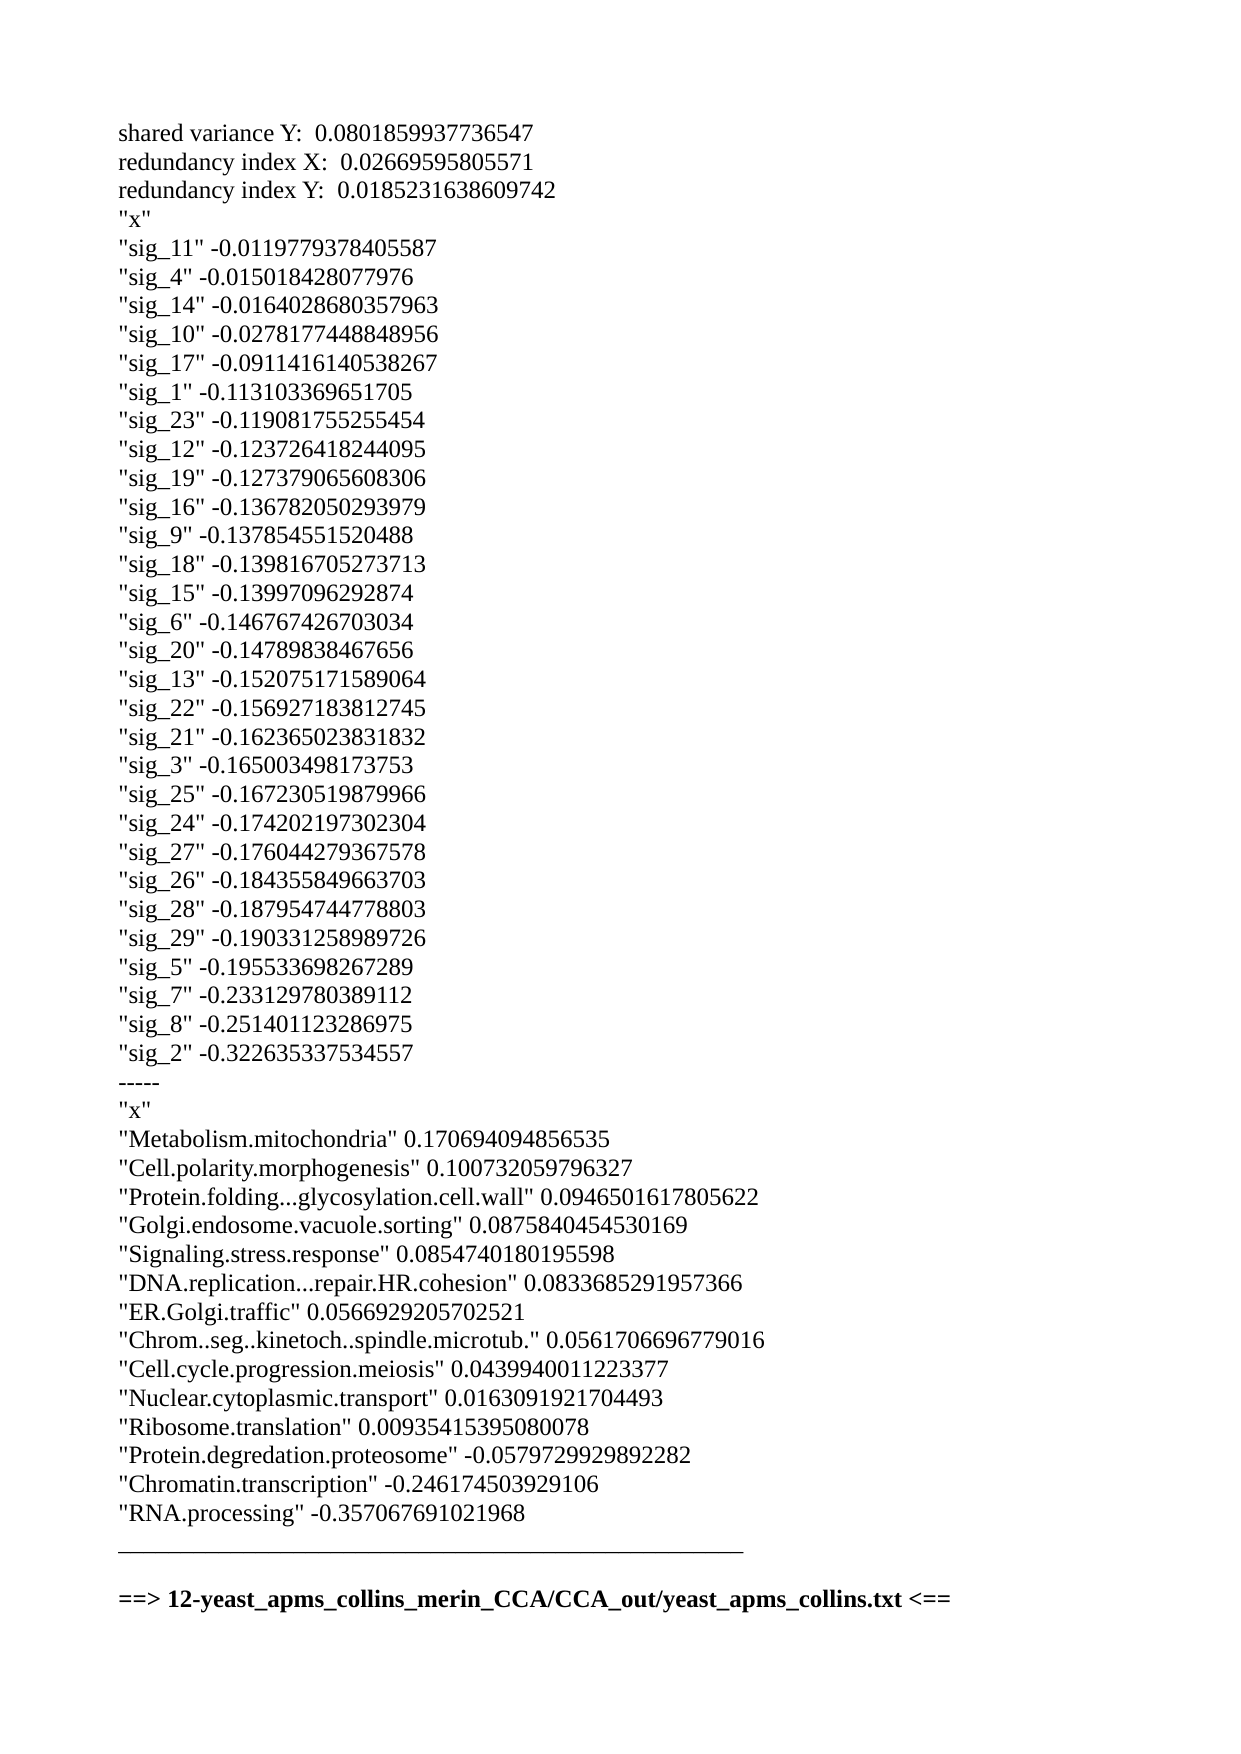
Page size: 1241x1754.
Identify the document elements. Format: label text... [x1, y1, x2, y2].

text "Protein.degredation.proteosome" -0.0579729929892282 [118, 1441, 1122, 1469]
text "sig_23" -0.119081755255454 [118, 406, 1122, 434]
text "sig_19" -0.127379065608306 [118, 463, 1122, 492]
text "sig_7" -0.233129780389112 [118, 981, 1122, 1009]
text "sig_4" -0.015018428077976 [118, 262, 1122, 291]
text "sig_2" -0.322635337534557 [118, 1038, 1122, 1067]
text ==> 12-yeast_apms_collins_merin_CCA/CCA_out/yeast_apms_collins.txt <== [118, 1584, 1122, 1613]
text "sig_24" -0.174202197302304 [118, 808, 1122, 837]
text "Chrom..seg..kinetoch..spindle.microtub." 0.0561706696779016 [118, 1326, 1122, 1354]
text redundancy index Y: 0.0185231638609742 [118, 176, 1122, 204]
text "sig_10" -0.0278177448848956 [118, 319, 1122, 348]
text "sig_18" -0.139816705273713 [118, 549, 1122, 578]
text "sig_1" -0.113103369651705 [118, 377, 1122, 406]
text "sig_6" -0.146767426703034 [118, 607, 1122, 636]
text "Cell.cycle.progression.meiosis" 0.0439940011223377 [118, 1354, 1122, 1383]
text "sig_14" -0.0164028680357963 [118, 291, 1122, 319]
text "sig_13" -0.152075171589064 [118, 664, 1122, 693]
text "sig_16" -0.136782050293979 [118, 492, 1122, 521]
text "sig_5" -0.195533698267289 [118, 952, 1122, 981]
text "Ribosome.translation" 0.00935415395080078 [118, 1412, 1122, 1441]
text "sig_9" -0.137854551520488 [118, 521, 1122, 549]
text "Chromatin.transcription" -0.246174503929106 [118, 1469, 1122, 1498]
text "x" [118, 1096, 1122, 1124]
text "Nuclear.cytoplasmic.transport" 0.0163091921704493 [118, 1383, 1122, 1412]
text "x" [118, 204, 1122, 233]
text "sig_29" -0.190331258989726 [118, 923, 1122, 952]
text ----- [118, 1067, 1122, 1096]
text "sig_27" -0.176044279367578 [118, 837, 1122, 866]
text __________________________________________________ [118, 1527, 1122, 1556]
text "Signaling.stress.response" 0.0854740180195598 [118, 1239, 1122, 1268]
text "RNA.processing" -0.357067691021968 [118, 1498, 1122, 1527]
text "sig_21" -0.162365023831832 [118, 722, 1122, 751]
text "Golgi.endosome.vacuole.sorting" 0.0875840454530169 [118, 1211, 1122, 1239]
text "Cell.polarity.morphogenesis" 0.100732059796327 [118, 1153, 1122, 1182]
text "DNA.replication...repair.HR.cohesion" 0.0833685291957366 [118, 1268, 1122, 1297]
text "sig_28" -0.187954744778803 [118, 894, 1122, 923]
text shared variance Y: 0.0801859937736547 [118, 118, 1122, 147]
text "Protein.folding...glycosylation.cell.wall" 0.0946501617805622 [118, 1182, 1122, 1211]
text "sig_12" -0.123726418244095 [118, 434, 1122, 463]
text "sig_22" -0.156927183812745 [118, 693, 1122, 722]
text redundancy index X: 0.02669595805571 [118, 147, 1122, 176]
text "sig_8" -0.251401123286975 [118, 1009, 1122, 1038]
text "sig_20" -0.14789838467656 [118, 636, 1122, 664]
text "sig_15" -0.13997096292874 [118, 578, 1122, 607]
text "sig_17" -0.0911416140538267 [118, 348, 1122, 377]
text "sig_3" -0.165003498173753 [118, 751, 1122, 779]
text "Metabolism.mitochondria" 0.170694094856535 [118, 1124, 1122, 1153]
text "ER.Golgi.traffic" 0.0566929205702521 [118, 1297, 1122, 1326]
text "sig_25" -0.167230519879966 [118, 779, 1122, 808]
text "sig_11" -0.0119779378405587 [118, 233, 1122, 262]
text "sig_26" -0.184355849663703 [118, 866, 1122, 894]
